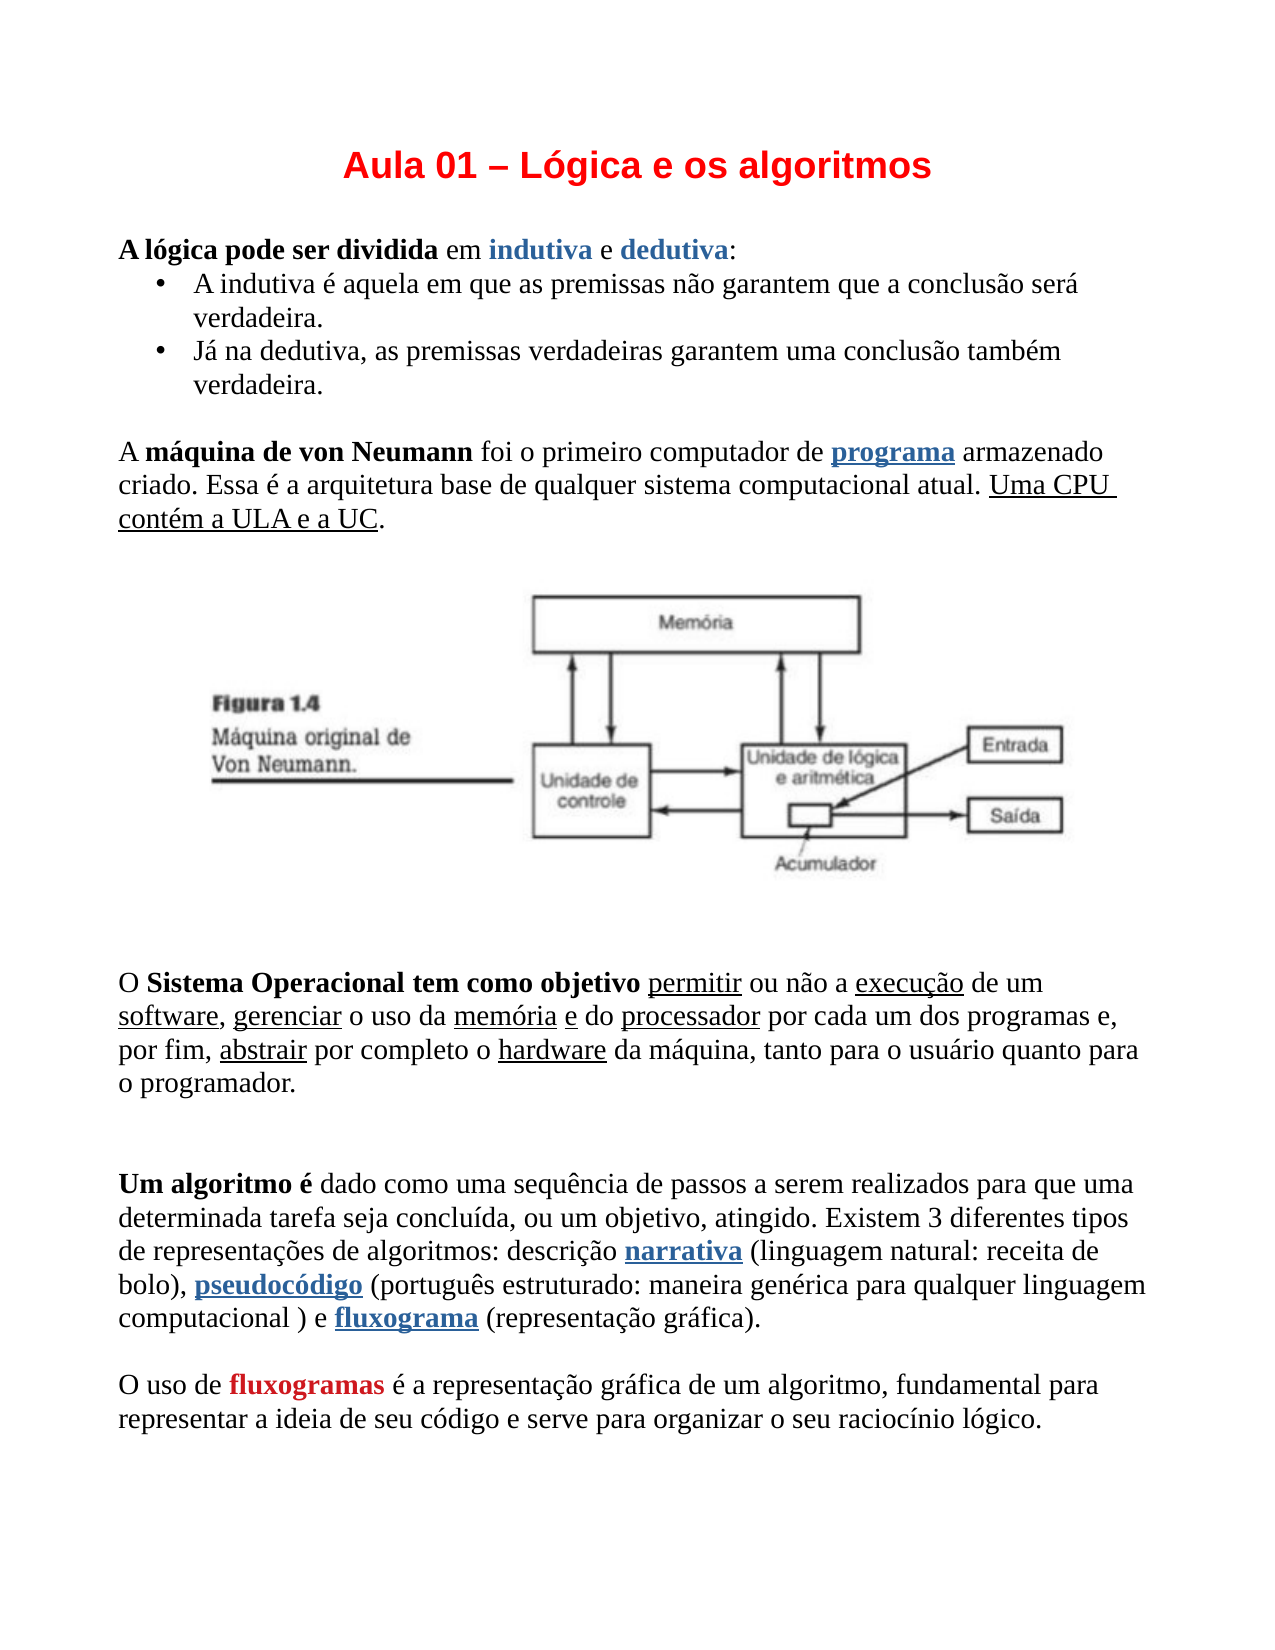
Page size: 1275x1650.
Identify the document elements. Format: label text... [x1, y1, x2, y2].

text O Sistema Operacional tem como objetivo permitir ou não a execução de um software, gerenciar o uso da memória e do processador por cada um dos programas e, por fim, abstrair por completo o hardware da máquina, tanto para o usuário quanto para o programador. [118, 965, 1157, 1099]
list Já na dedutiva, as premissas verdadeiras garantem uma conclusão também verdadeira. [156, 333, 1157, 400]
text A lógica pode ser dividida em indutiva e dedutiva: [118, 232, 1157, 266]
text Um algoritmo é dado como uma sequência de passos a serem realizados para que uma determinada tarefa seja concluída, ou um objetivo, atingido. Existem 3 diferentes tipos de representações de algoritmos: descrição narrativa (linguagem natural: receita de bolo), pseudocódigo (português estruturado: maneira genérica para qualquer linguagem computacional ) e fluxograma (representação gráfica). [118, 1166, 1157, 1334]
list A indutiva é aquela em que as premissas não garantem que a conclusão será verdadeira. [156, 266, 1157, 333]
picture [186, 568, 1089, 898]
subtitle Aula 01 – Lógica e os algoritmos [118, 143, 1157, 187]
text A máquina de von Neumann foi o primeiro computador de programa armazenado criado. Essa é a arquitetura base de qualquer sistema computacional atual. Uma CPU contém a ULA e a UC. [118, 434, 1157, 534]
text O uso de fluxogramas é a representação gráfica de um algoritmo, fundamental para representar a ideia de seu código e serve para organizar o seu raciocínio lógico. [118, 1367, 1157, 1434]
